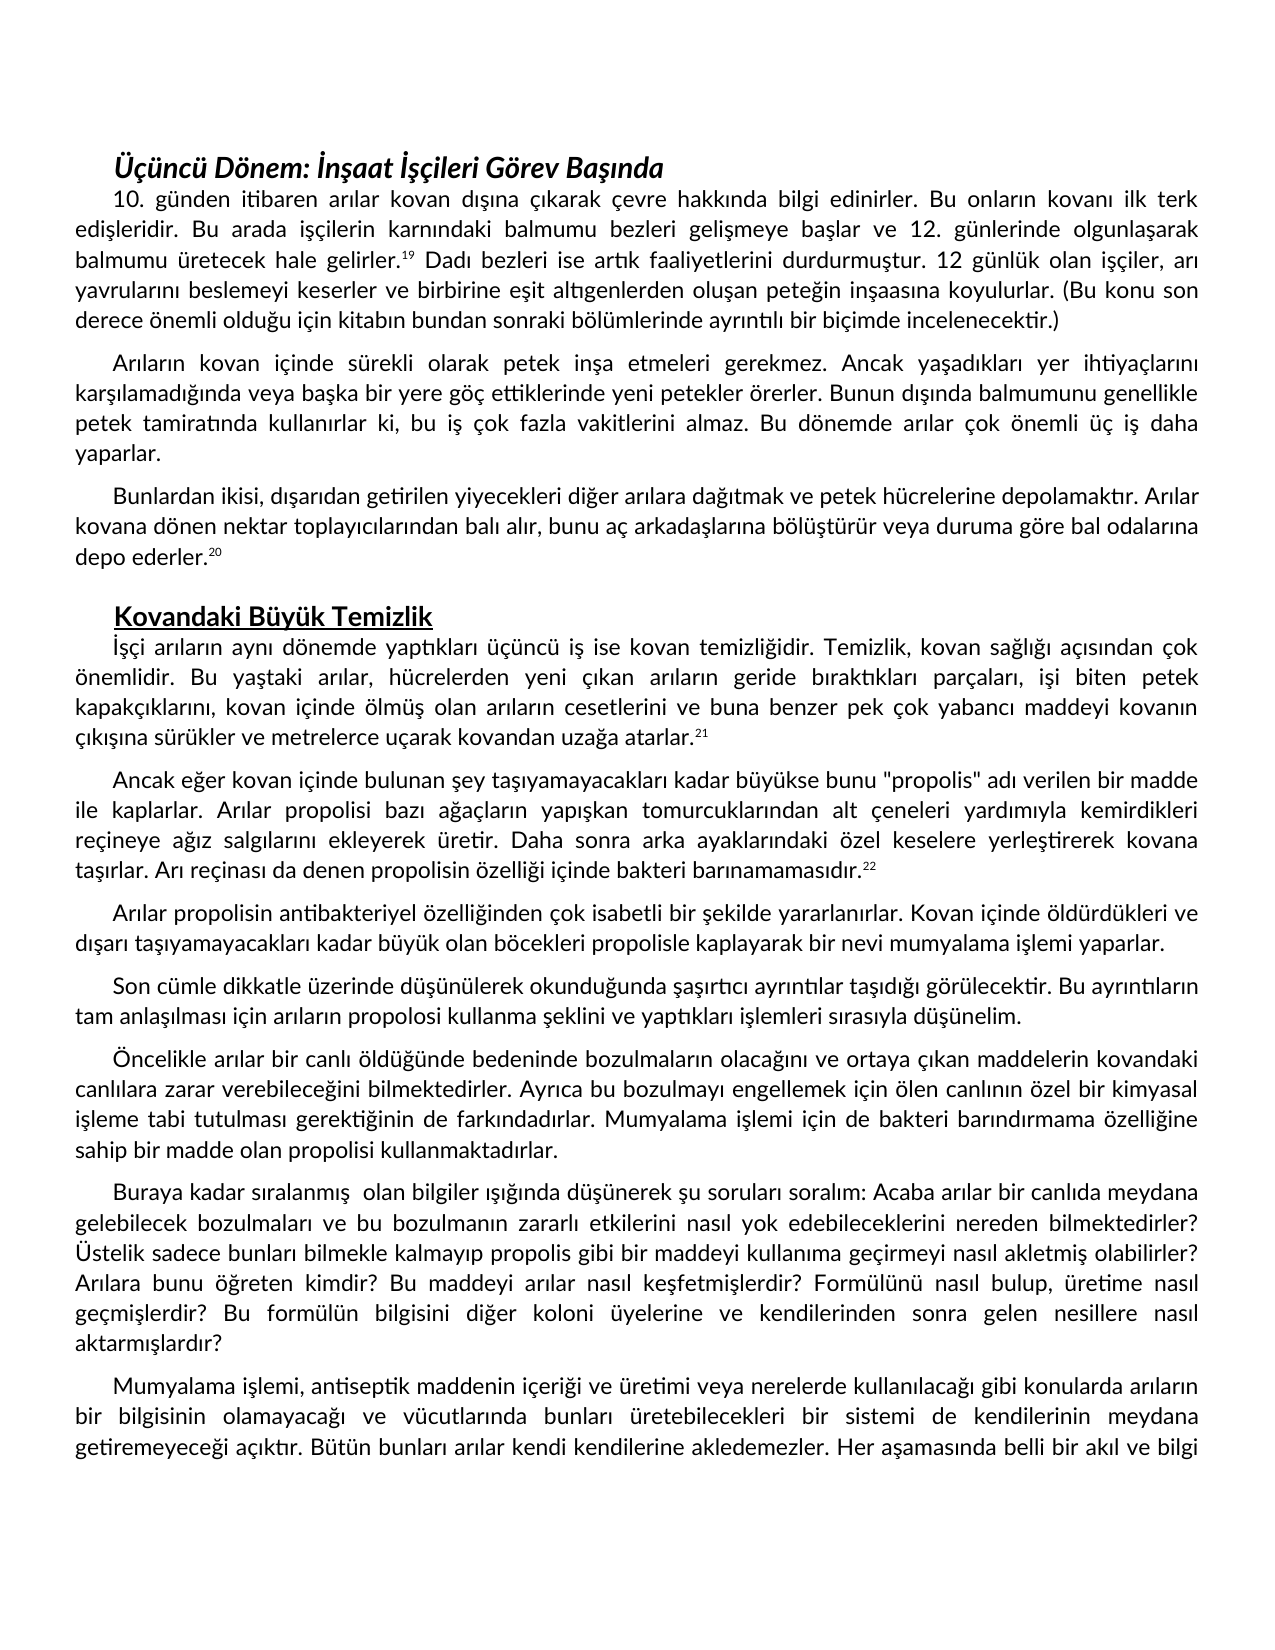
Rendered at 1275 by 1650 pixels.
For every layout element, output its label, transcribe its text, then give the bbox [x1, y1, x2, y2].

subtitle Üçüncü Dönem: İnşaat İşçileri Görev Başında [113, 150, 1200, 185]
text Buraya kadar sıralanmış olan bilgiler ışığında düşünerek şu soruları soralım: Acaba arılar bir canlıda meydana gelebilecek bozulmaları ve bu bozulmanın zararlı etkilerini nasıl yok edebileceklerini nereden bilmektedirler? Üstelik sadece bunları bilmekle kalmayıp propolis gibi bir maddeyi kullanıma geçirmeyi nasıl akletmiş olabilirler? Arılara bunu öğreten kimdir? Bu maddeyi arılar nasıl keşfetmişlerdir? Formülünü nasıl bulup, üretime nasıl geçmişlerdir? Bu formülün bilgisini diğer koloni üyelerine ve kendilerinden sonra gelen nesillere nasıl aktarmışlardır? [75, 1178, 1200, 1357]
text Son cümle dikkatle üzerinde düşünülerek okunduğunda şaşırtıcı ayrıntılar taşıdığı görülecektir. Bu ayrıntıların tam anlaşılması için arıların propolosi kullanma şeklini ve yaptıkları işlemleri sırasıyla düşünelim. [75, 972, 1200, 1029]
text Ancak eğer kovan içinde bulunan şey taşıyamayacakları kadar büyükse bunu "propolis" adı verilen bir madde ile kaplarlar. Arılar propolisi bazı ağaçların yapışkan tomurcuklarından alt çeneleri yardımıyla kemirdikleri reçineye ağız salgılarını ekleyerek üretir. Daha sonra arka ayaklarındaki özel keselere yerleştirerek kovana taşırlar. Arı reçinası da denen propolisin özelliği içinde bakteri barınamamasıdır.22 [75, 766, 1200, 884]
text Arılar propolisin antibakteriyel özelliğinden çok isabetli bir şekilde yararlanırlar. Kovan içinde öldürdükleri ve dışarı taşıyamayacakları kadar büyük olan böcekleri propolisle kaplayarak bir nevi mumyalama işlemi yaparlar. [75, 899, 1200, 957]
text Bunlardan ikisi, dışarıdan getirilen yiyecekleri diğer arılara dağıtmak ve petek hücrelerine depolamaktır. Arılar kovana dönen nektar toplayıcılarından balı alır, bunu aç arkadaşlarına bölüştürür veya duruma göre bal odalarına depo ederler.20 [75, 482, 1200, 570]
subtitle Kovandaki Büyük Temizlik [113, 600, 1200, 632]
text İşçi arıların aynı dönemde yaptıkları üçüncü iş ise kovan temizliğidir. Temizlik, kovan sağlığı açısından çok önemlidir. Bu yaştaki arılar, hücrelerden yeni çıkan arıların geride bıraktıkları parçaları, işi biten petek kapakçıklarını, kovan içinde ölmüş olan arıların cesetlerini ve buna benzer pek çok yabancı maddeyi kovanın çıkışına sürükler ve metrelerce uçarak kovandan uzağa atarlar.21 [75, 632, 1200, 750]
text Öncelikle arılar bir canlı öldüğünde bedeninde bozulmaların olacağını ve ortaya çıkan maddelerin kovandaki canlılara zarar verebileceğini bilmektedirler. Ayrıca bu bozulmayı engellemek için ölen canlının özel bir kimyasal işleme tabi tutulması gerektiğinin de farkındadırlar. Mumyalama işlemi için de bakteri barındırmama özelliğine sahip bir madde olan propolisi kullanmaktadırlar. [75, 1045, 1200, 1163]
text 10. günden itibaren arılar kovan dışına çıkarak çevre hakkında bilgi edinirler. Bu onların kovanı ilk terk edişleridir. Bu arada işçilerin karnındaki balmumu bezleri gelişmeye başlar ve 12. günlerinde olgunlaşarak balmumu üretecek hale gelirler.19 Dadı bezleri ise artık faaliyetlerini durdurmuştur. 12 günlük olan işçiler, arı yavrularını beslemeyi keserler ve birbirine eşit altıgenlerden oluşan peteğin inşaasına koyulurlar. (Bu konu son derece önemli olduğu için kitabın bundan sonraki bölümlerinde ayrıntılı bir biçimde incelenecektir.) [75, 185, 1200, 333]
text Arıların kovan içinde sürekli olarak petek inşa etmeleri gerekmez. Ancak yaşadıkları yer ihtiyaçlarını karşılamadığında veya başka bir yere göç ettiklerinde yeni petekler örerler. Bunun dışında balmumunu genellikle petek tamiratında kullanırlar ki, bu iş çok fazla vakitlerini almaz. Bu dönemde arılar çok önemli üç iş daha yaparlar. [75, 348, 1200, 467]
text Mumyalama işlemi, antiseptik maddenin içeriği ve üretimi veya nerelerde kullanılacağı gibi konularda arıların bir bilgisinin olamayacağı ve vücutlarında bunları üretebilecekleri bir sistemi de kendilerinin meydana getiremeyeceği açıktır. Bütün bunları arılar kendi kendilerine akledemezler. Her aşamasında belli bir akıl ve bilgi [75, 1372, 1200, 1460]
